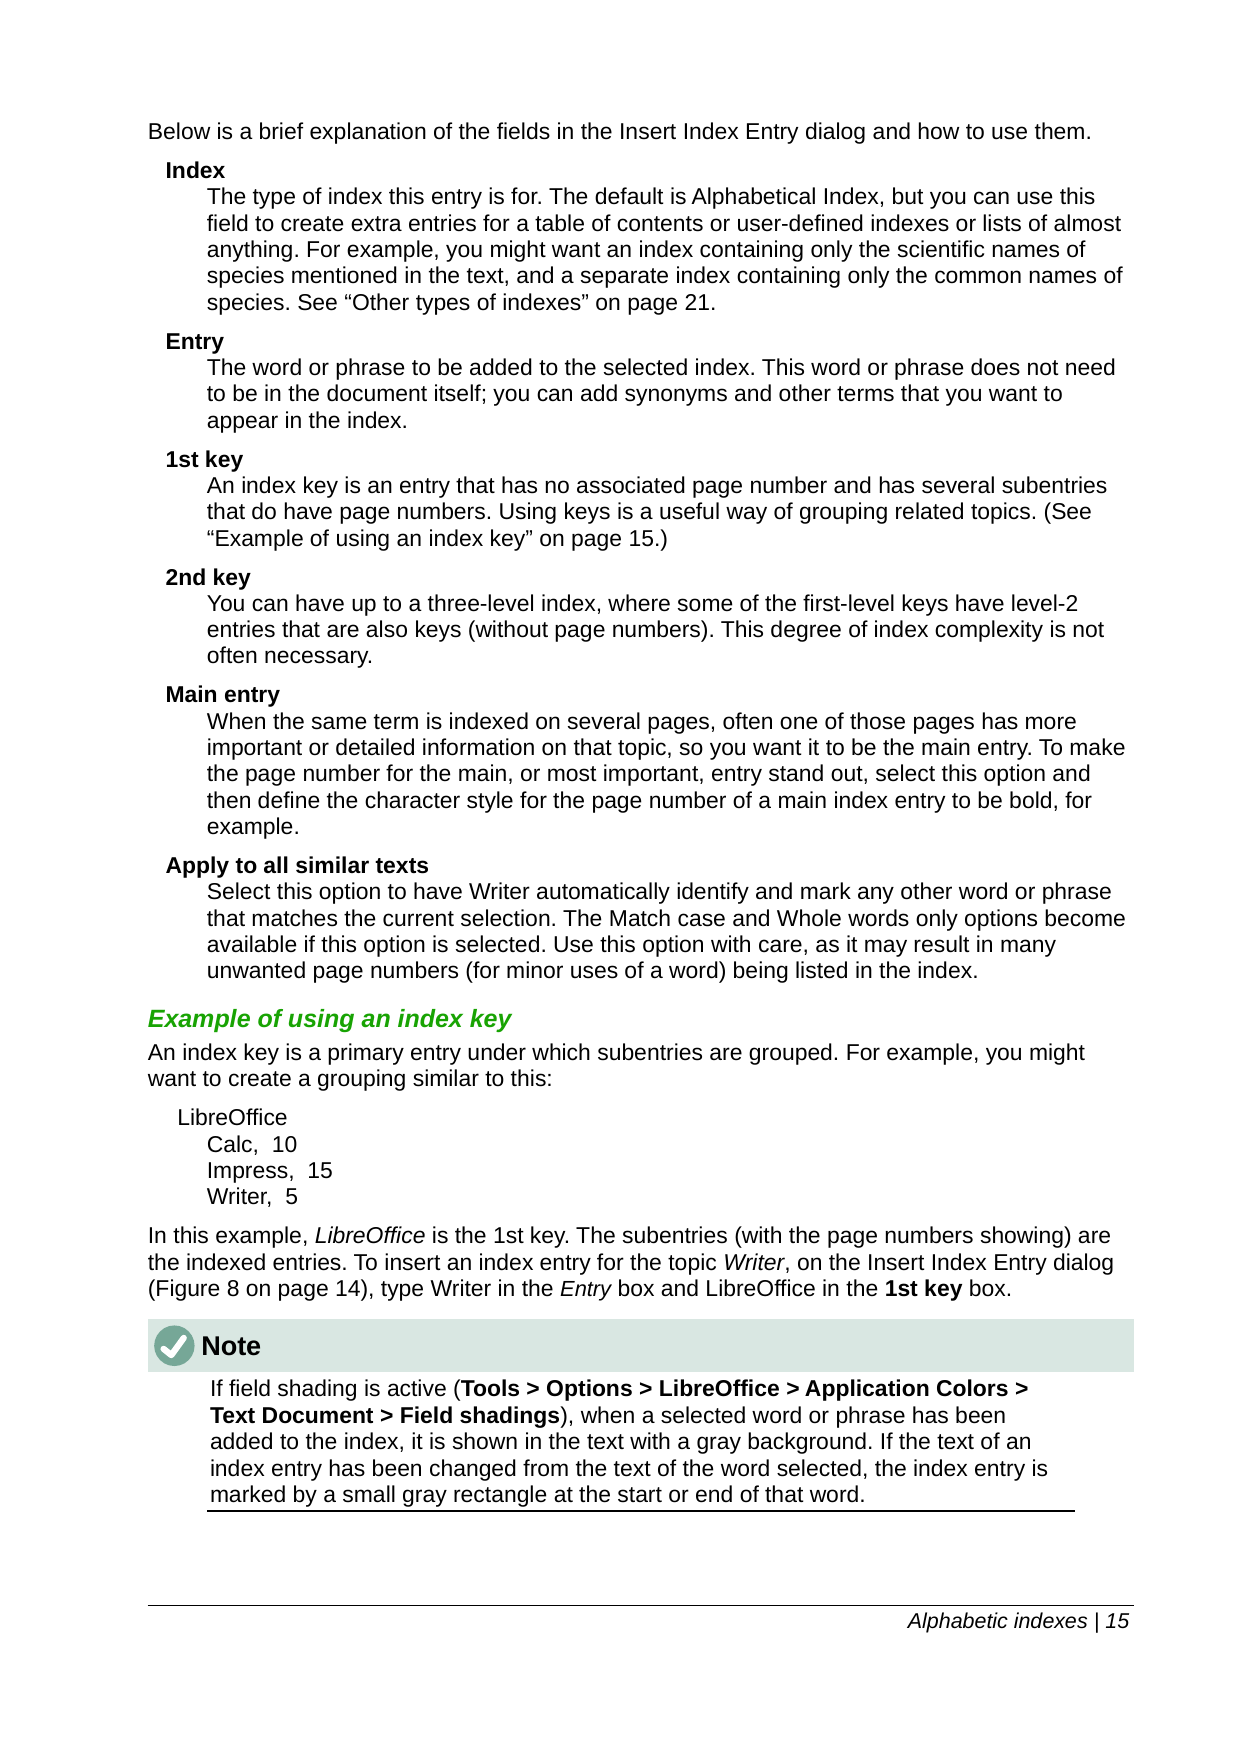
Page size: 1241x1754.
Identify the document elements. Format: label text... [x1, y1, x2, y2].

text An index key is an entry that has no associated page number and has several subentries that do have page numbers. Using keys is a useful way of grouping related topics. (See “Example of using an index key” on page 15.) [207, 472, 1134, 551]
text Index [165, 157, 1134, 183]
text Main entry [165, 681, 1134, 708]
text If field shading is active (Tools > Options > LibreOffice > Application Colors > Text Document > Field shadings), when a selected word or phrase has been added to the index, it is shown in the text with a gray background. If the text of an index entry has been changed from the text of the word selected, the index entry is marked by a small gray rectangle at the start or end of that word. [207, 1372, 1075, 1510]
subtitle Note [148, 1319, 1134, 1372]
text Calc, 10 [207, 1131, 1134, 1157]
text The word or phrase to be added to the selected index. This word or phrase does not need to be in the document itself; you can add synonyms and other terms that you want to appear in the index. [207, 354, 1134, 433]
text Entry [165, 328, 1134, 354]
text LibreOffice [177, 1104, 1134, 1131]
text When the same term is indexed on several pages, often one of those pages has more important or detailed information on that topic, so you want it to be the main entry. To make the page number for the main, or most important, entry stand out, select this option and then define the character style for the page number of a main index entry to be bold, for example. [207, 708, 1134, 839]
text In this example, LibreOffice is the 1st key. The subentries (with the page numbers showing) are the indexed entries. To insert an index entry for the topic Writer, on the Insert Index Entry dialog (Figure 8 on page 14), type Writer in the Entry box and LibreOffice in the 1st key box. [148, 1222, 1134, 1301]
text The type of index this entry is for. The default is Alphabetical Index, but you can use this field to create extra entries for a table of contents or user-defined indexes or lists of almost anything. For example, you might want an index containing only the scientific names of species mentioned in the text, and a separate index containing only the common names of species. See “Other types of indexes” on page 21. [207, 183, 1134, 315]
text Writer, 5 [207, 1183, 1134, 1210]
subtitle Example of using an index key [148, 1004, 1134, 1033]
text Impress, 15 [207, 1157, 1134, 1183]
text An index key is a primary entry under which subentries are grouped. For example, you might want to create a grouping similar to this: [148, 1039, 1134, 1092]
text Select this option to have Writer automatically identify and mark any other word or phrase that matches the current selection. The Match case and Whole words only options become available if this option is selected. Use this option with care, as it may result in many unwanted page numbers (for minor uses of a word) being listed in the index. [207, 878, 1134, 984]
text You can have up to a three-level index, where some of the first-level keys have level-2 entries that are also keys (without page numbers). This degree of index complexity is not often necessary. [207, 590, 1134, 669]
text Below is a brief explanation of the fields in the Insert Index Entry dialog and how to use them. [148, 118, 1134, 144]
text 2nd key [165, 563, 1134, 590]
text Apply to all similar texts [165, 852, 1134, 878]
text 1st key [165, 446, 1134, 472]
